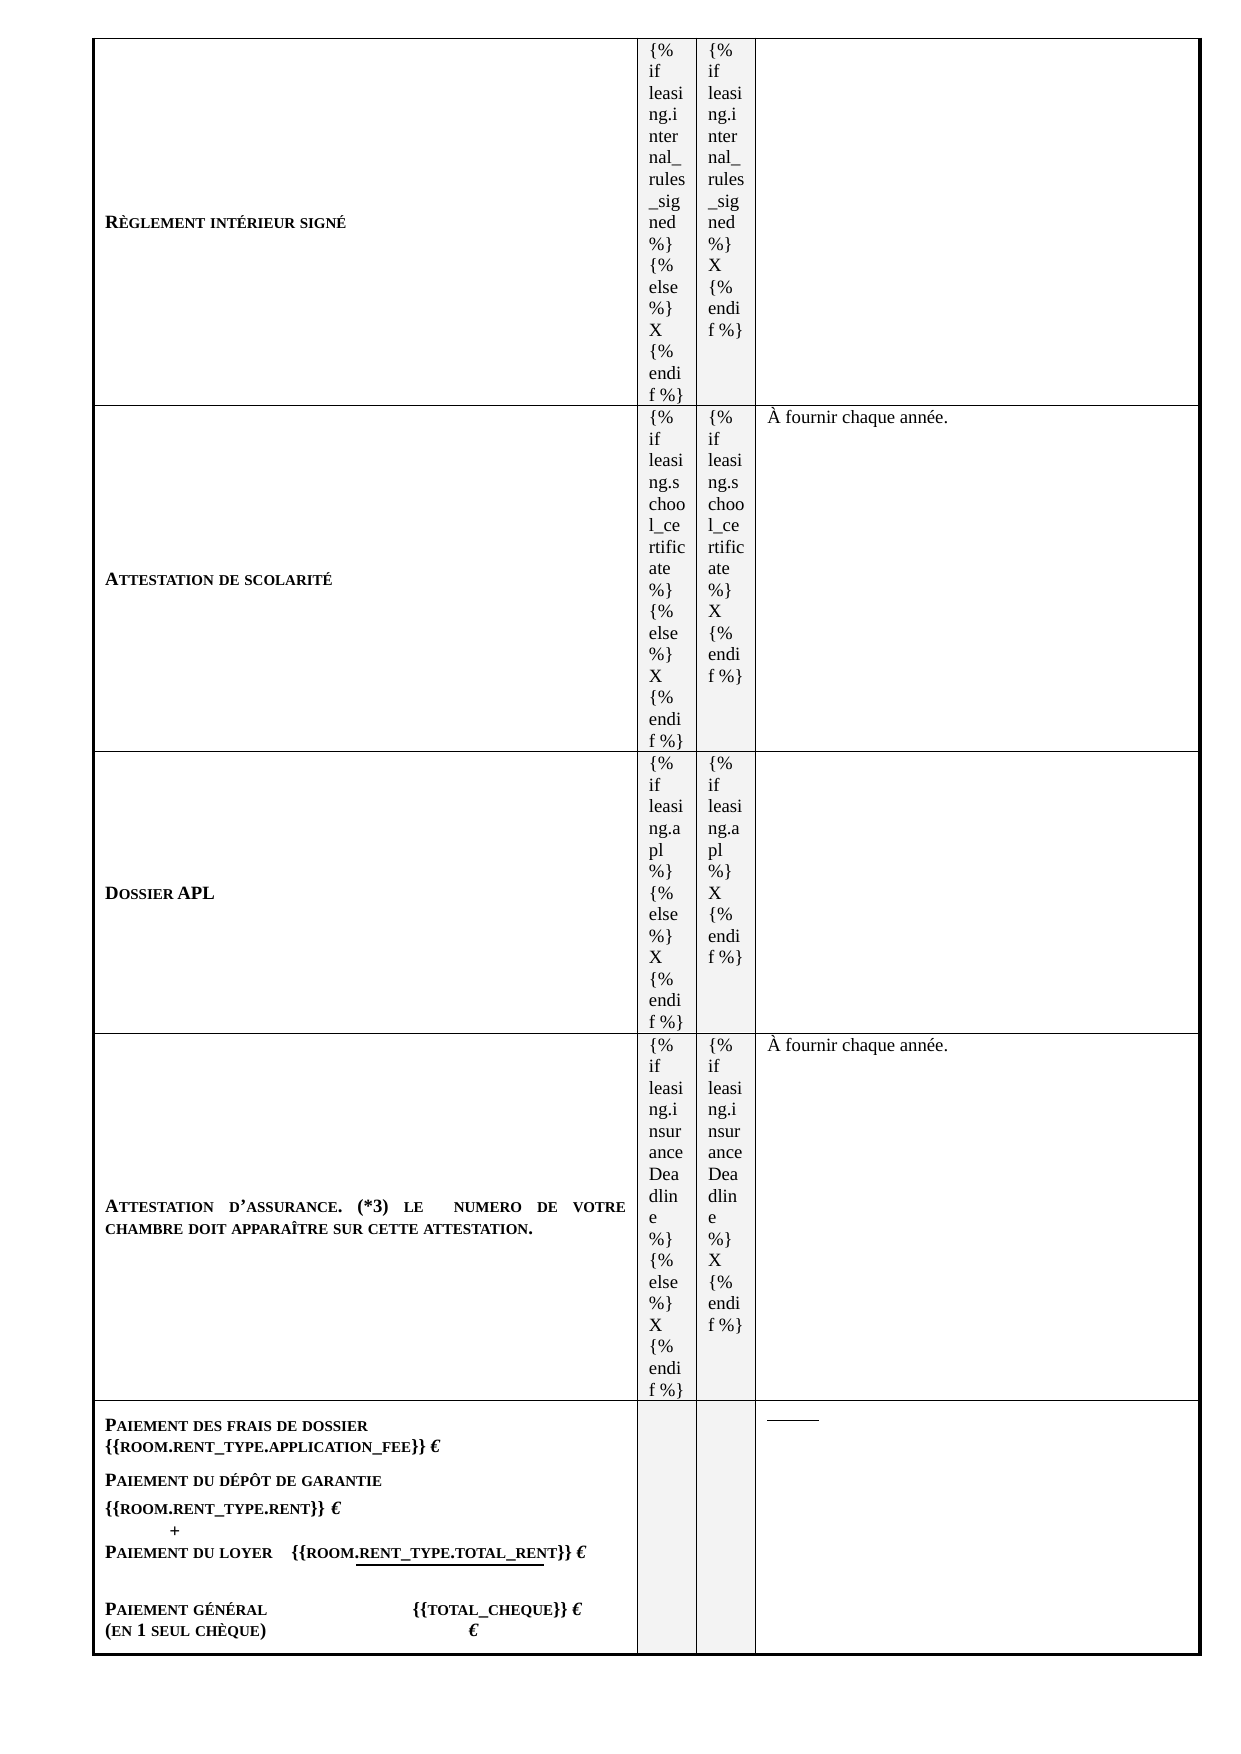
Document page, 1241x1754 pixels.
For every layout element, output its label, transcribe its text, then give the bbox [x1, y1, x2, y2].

table_cell [756, 1457, 1198, 1653]
table_cell Règlement intérieur signé [95, 39, 637, 405]
table_cell Dossier APL [95, 752, 637, 1032]
table_cell {% if leasing.insuranceDeadline %}{% else %} X {% endif %} [638, 1034, 696, 1400]
table_cell Attestation de scolarité [95, 406, 637, 751]
table_cell {% if leasing.apl %} X {% endif %} [697, 752, 755, 1032]
table_cell Attestation d’assurance. (*3) le numero de votre chambre doit apparaître sur cette attestation. [95, 1034, 637, 1400]
table_cell Paiement des frais de dossier {{room.rent_type.application_fee}} € [95, 1401, 637, 1457]
table_cell [756, 752, 1198, 1032]
table_cell {% if leasing.school_certificate %}{% else %} X {% endif %} [638, 406, 696, 751]
table_cell {% if leasing.internal_rules_signed %}{% else %} X {% endif %} [638, 39, 696, 405]
table_cell À fournir chaque année. [756, 1034, 1198, 1400]
table_cell À fournir chaque année. [756, 406, 1198, 751]
table_cell [638, 1457, 696, 1653]
table_cell [638, 1401, 696, 1457]
table_cell {% if leasing.internal_rules_signed %} X {% endif %} [697, 39, 755, 405]
table_cell {% if leasing.insuranceDeadline %} X {% endif %} [697, 1034, 755, 1400]
table_cell Paiement du dépôt de garantie {{room.rent_type.rent}} € + Paiement du loyer {{room.rent_type.total_rent}} € Paiement général {{total_cheque}} € (en 1 seul chèque) € [95, 1457, 637, 1653]
table_cell [756, 1401, 1198, 1457]
table_cell [697, 1401, 755, 1457]
table_cell {% if leasing.school_certificate %} X {% endif %} [697, 406, 755, 751]
table_cell [697, 1457, 755, 1653]
table_cell [756, 39, 1198, 405]
table_cell {% if leasing.apl %}{% else %} X {% endif %} [638, 752, 696, 1032]
